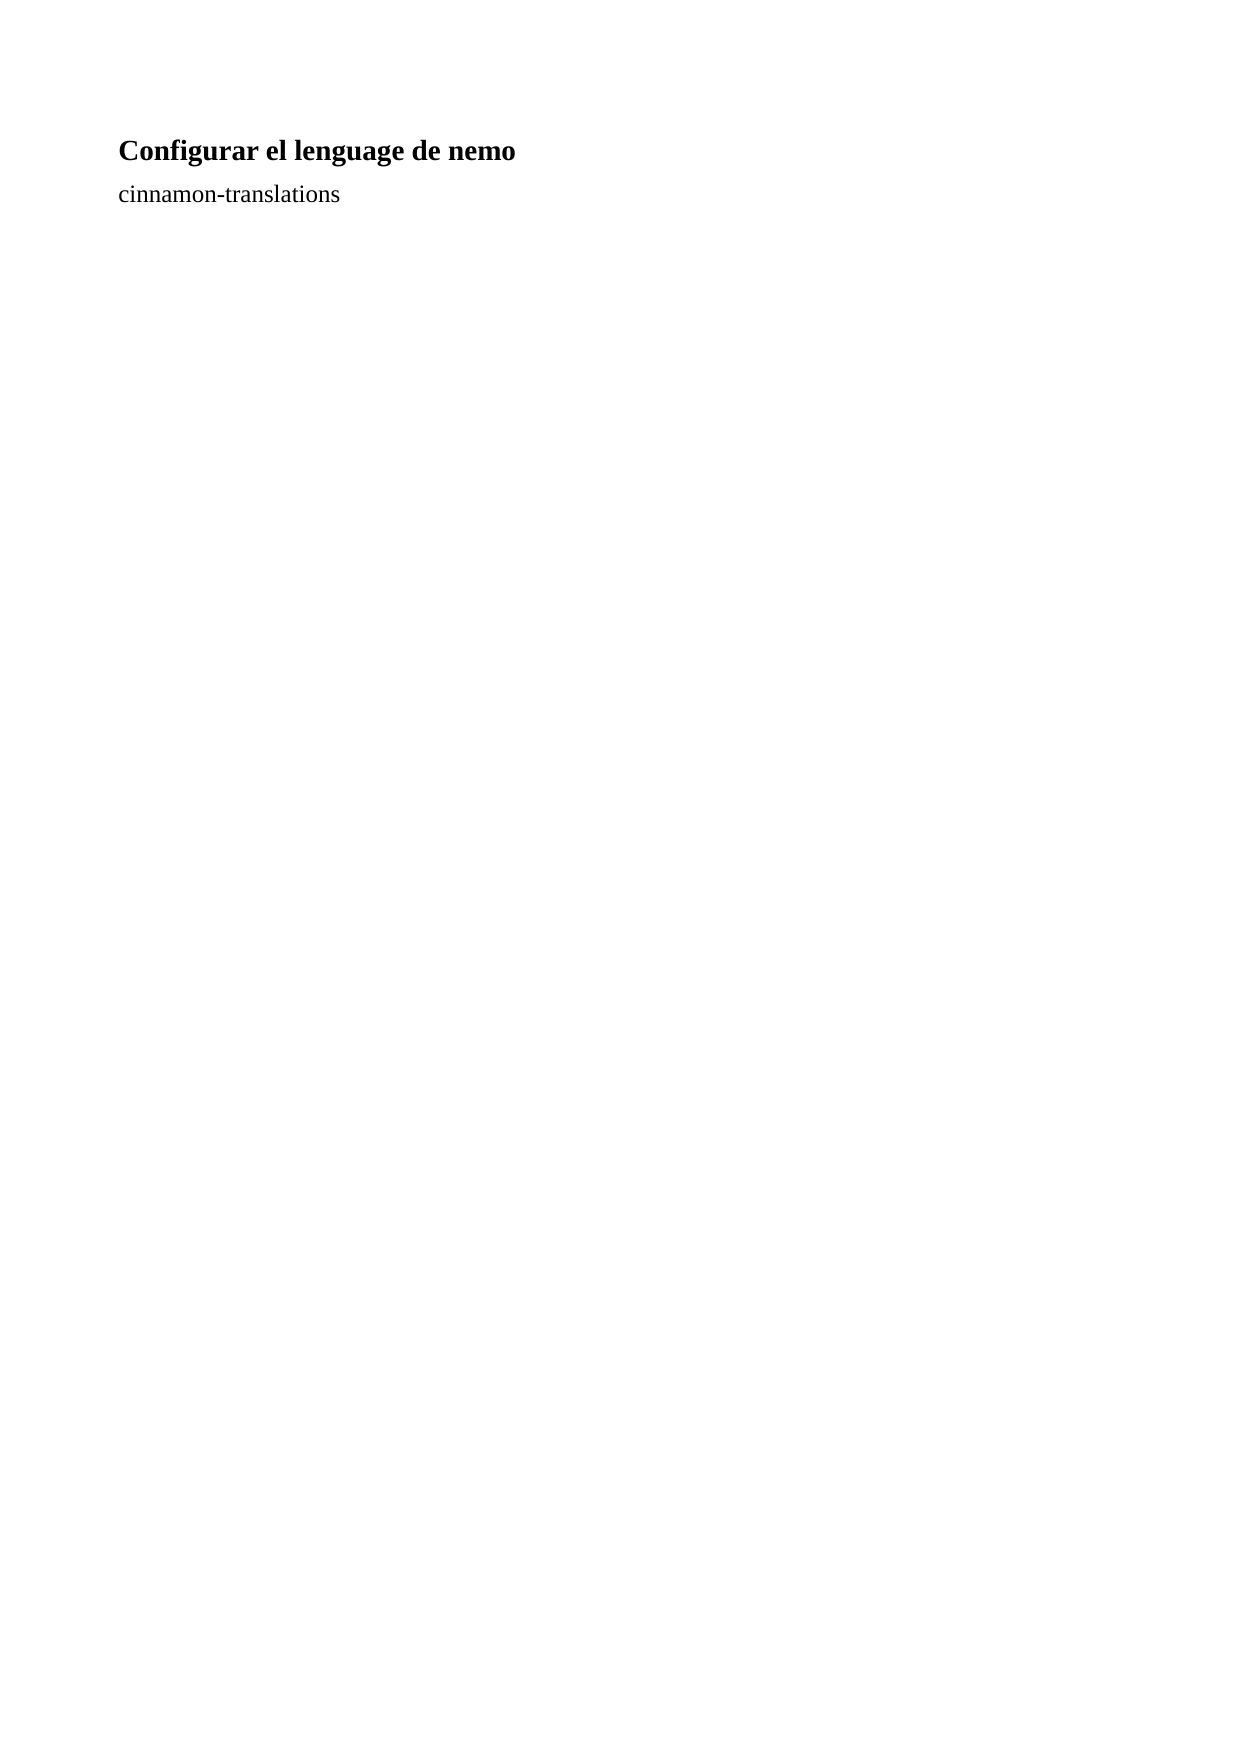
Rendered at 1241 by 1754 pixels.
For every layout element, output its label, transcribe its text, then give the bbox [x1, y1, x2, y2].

text cinnamon-translations [118, 179, 1122, 207]
subtitle Configurar el lenguage de nemo [118, 133, 1122, 166]
